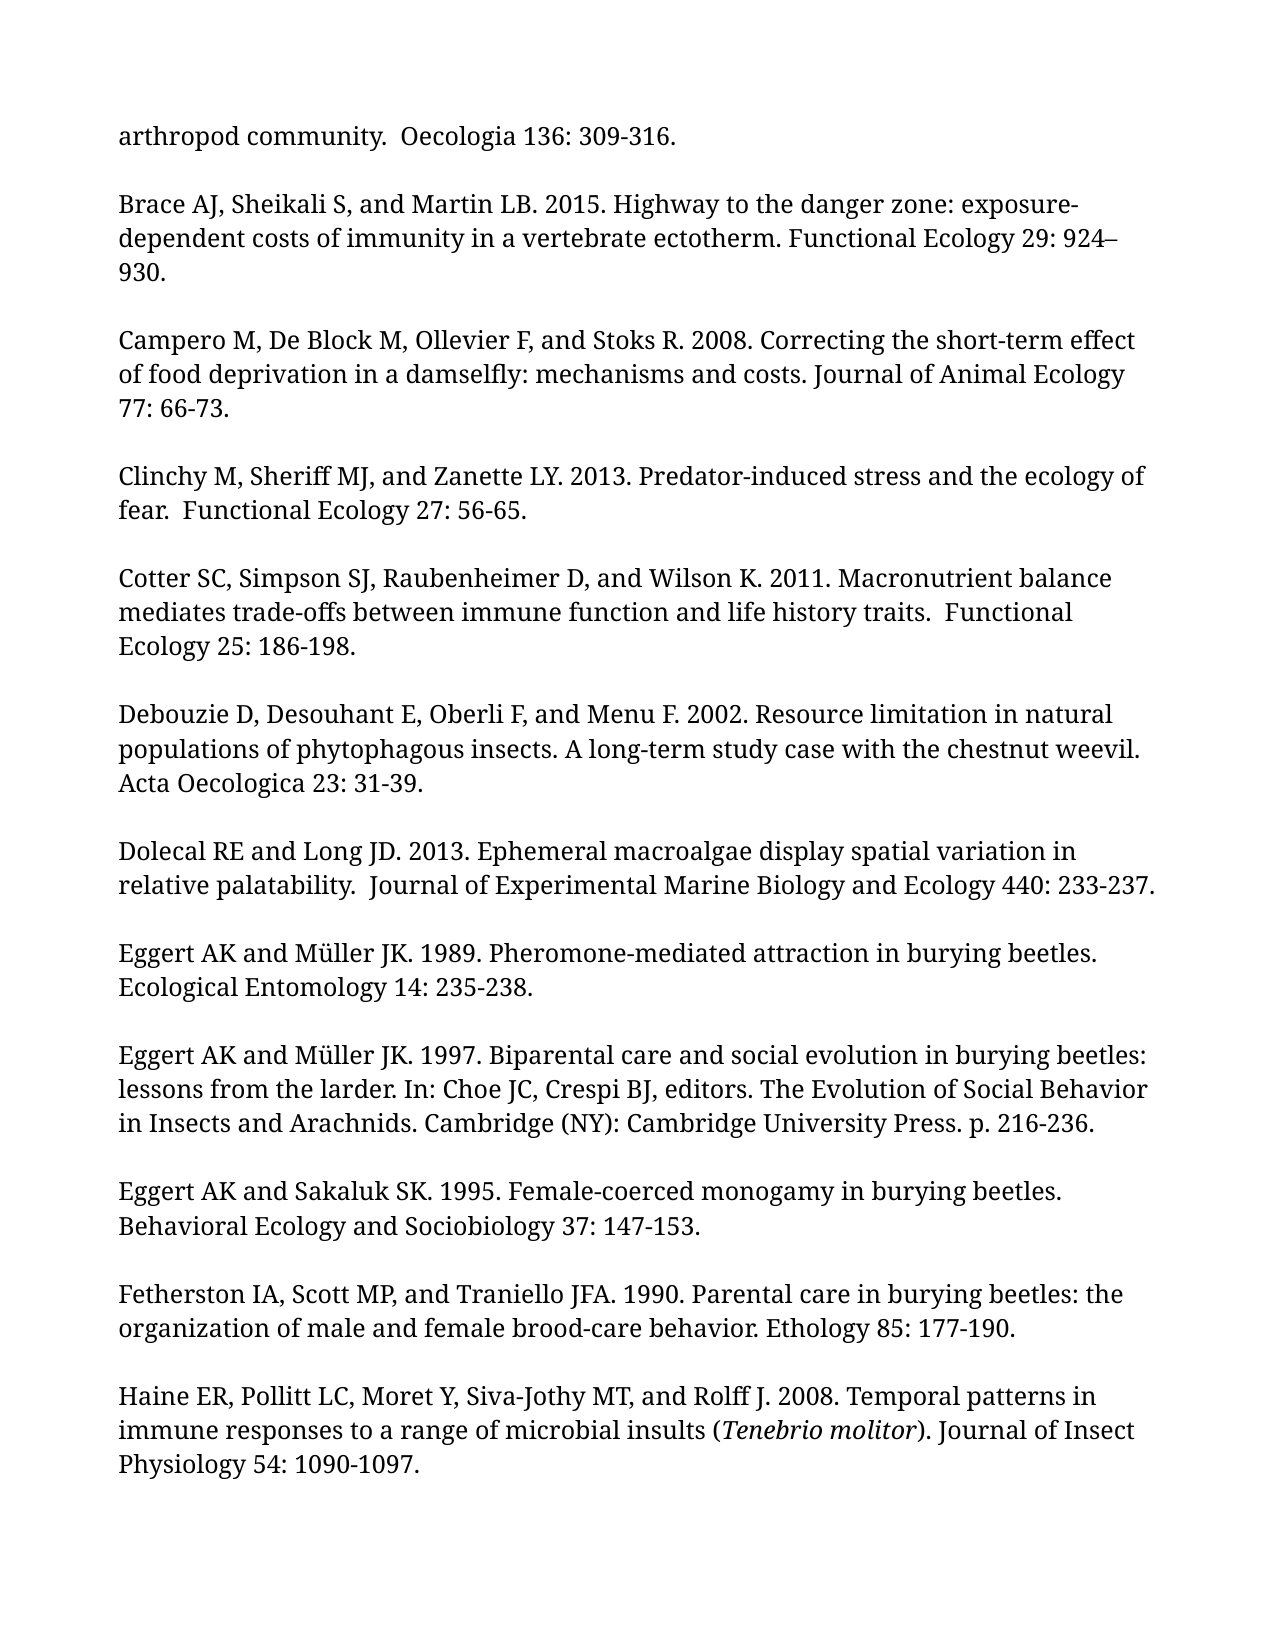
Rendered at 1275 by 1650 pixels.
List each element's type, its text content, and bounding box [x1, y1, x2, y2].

text Eggert AK and Müller JK. 1989. Pheromone-mediated attraction in burying beetles. Ecological Entomology 14: 235-238. [118, 936, 1157, 1004]
text Eggert AK and Müller JK. 1997. Biparental care and social evolution in burying beetles: lessons from the larder. In: Choe JC, Crespi BJ, editors. The Evolution of Social Behavior in Insects and Arachnids. Cambridge (NY): Cambridge University Press. p. 216-236. [118, 1038, 1157, 1140]
text Brace AJ, Sheikali S, and Martin LB. 2015. Highway to the danger zone: exposure-dependent costs of immunity in a vertebrate ectotherm. Functional Ecology 29: 924–930. [118, 186, 1157, 288]
text arthropod community. Oecologia 136: 309-316. [118, 118, 1157, 152]
text Fetherston IA, Scott MP, and Traniello JFA. 1990. Parental care in burying beetles: the organization of male and female brood-care behavior. Ethology 85: 177-190. [118, 1276, 1157, 1344]
text Eggert AK and Sakaluk SK. 1995. Female-coerced monogamy in burying beetles. Behavioral Ecology and Sociobiology 37: 147-153. [118, 1174, 1157, 1242]
text Cotter SC, Simpson SJ, Raubenheimer D, and Wilson K. 2011. Macronutrient balance mediates trade-offs between immune function and life history traits. Functional Ecology 25: 186-198. [118, 561, 1157, 663]
text Dolecal RE and Long JD. 2013. Ephemeral macroalgae display spatial variation in relative palatability. Journal of Experimental Marine Biology and Ecology 440: 233-237. [118, 833, 1157, 902]
text Debouzie D, Desouhant E, Oberli F, and Menu F. 2002. Resource limitation in natural populations of phytophagous insects. A long-term study case with the chestnut weevil. Acta Oecologica 23: 31-39. [118, 697, 1157, 799]
text Haine ER, Pollitt LC, Moret Y, Siva-Jothy MT, and Rolff J. 2008. Temporal patterns in immune responses to a range of microbial insults (Tenebrio molitor). Journal of Insect Physiology 54: 1090-1097. [118, 1378, 1157, 1481]
text Clinchy M, Sheriff MJ, and Zanette LY. 2013. Predator-induced stress and the ecology of fear. Functional Ecology 27: 56-65. [118, 459, 1157, 527]
text Campero M, De Block M, Ollevier F, and Stoks R. 2008. Correcting the short-term effect of food deprivation in a damselfly: mechanisms and costs. Journal of Animal Ecology 77: 66-73. [118, 322, 1157, 425]
